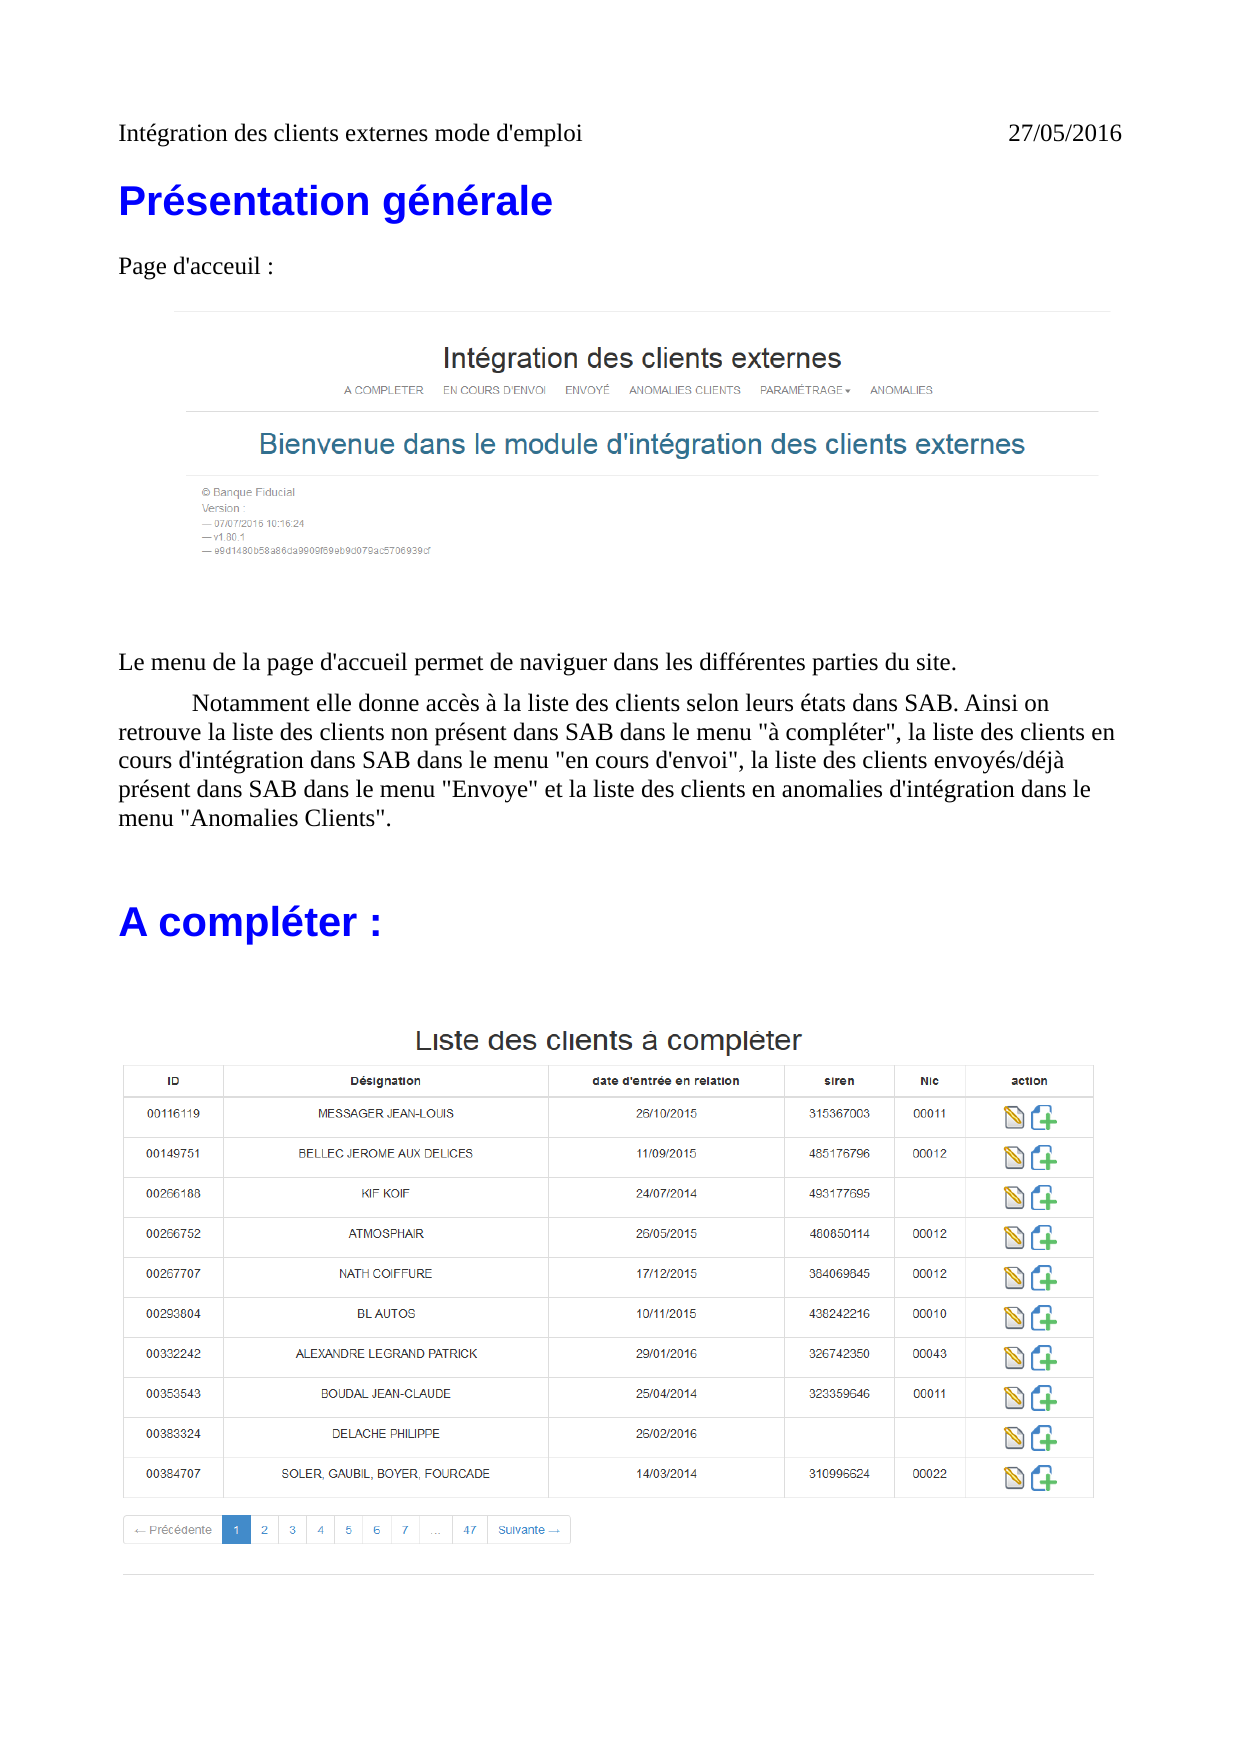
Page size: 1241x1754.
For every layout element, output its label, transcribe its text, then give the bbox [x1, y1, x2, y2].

text Notamment elle donne accès à la liste des clients selon leurs états dans SAB. Ainsi on retrouve la liste des clients non présent dans SAB dans le menu "à compléter", la liste des clients en cours d'intégration dans SAB dans le menu "en cours d'envoi", la liste des clients envoyés/déjà présent dans SAB dans le menu "Envoye" et la liste des clients en anomalies d'intégration dans le menu "Anomalies Clients". [118, 688, 1122, 832]
picture [104, 1031, 1109, 1578]
subtitle A compléter : [118, 897, 1122, 945]
subtitle Présentation générale [118, 176, 1122, 224]
text Page d'acceuil : [118, 251, 1122, 279]
text Le menu de la page d'accueil permet de naviguer dans les différentes parties du site. [118, 647, 1122, 675]
picture [115, 295, 1119, 606]
